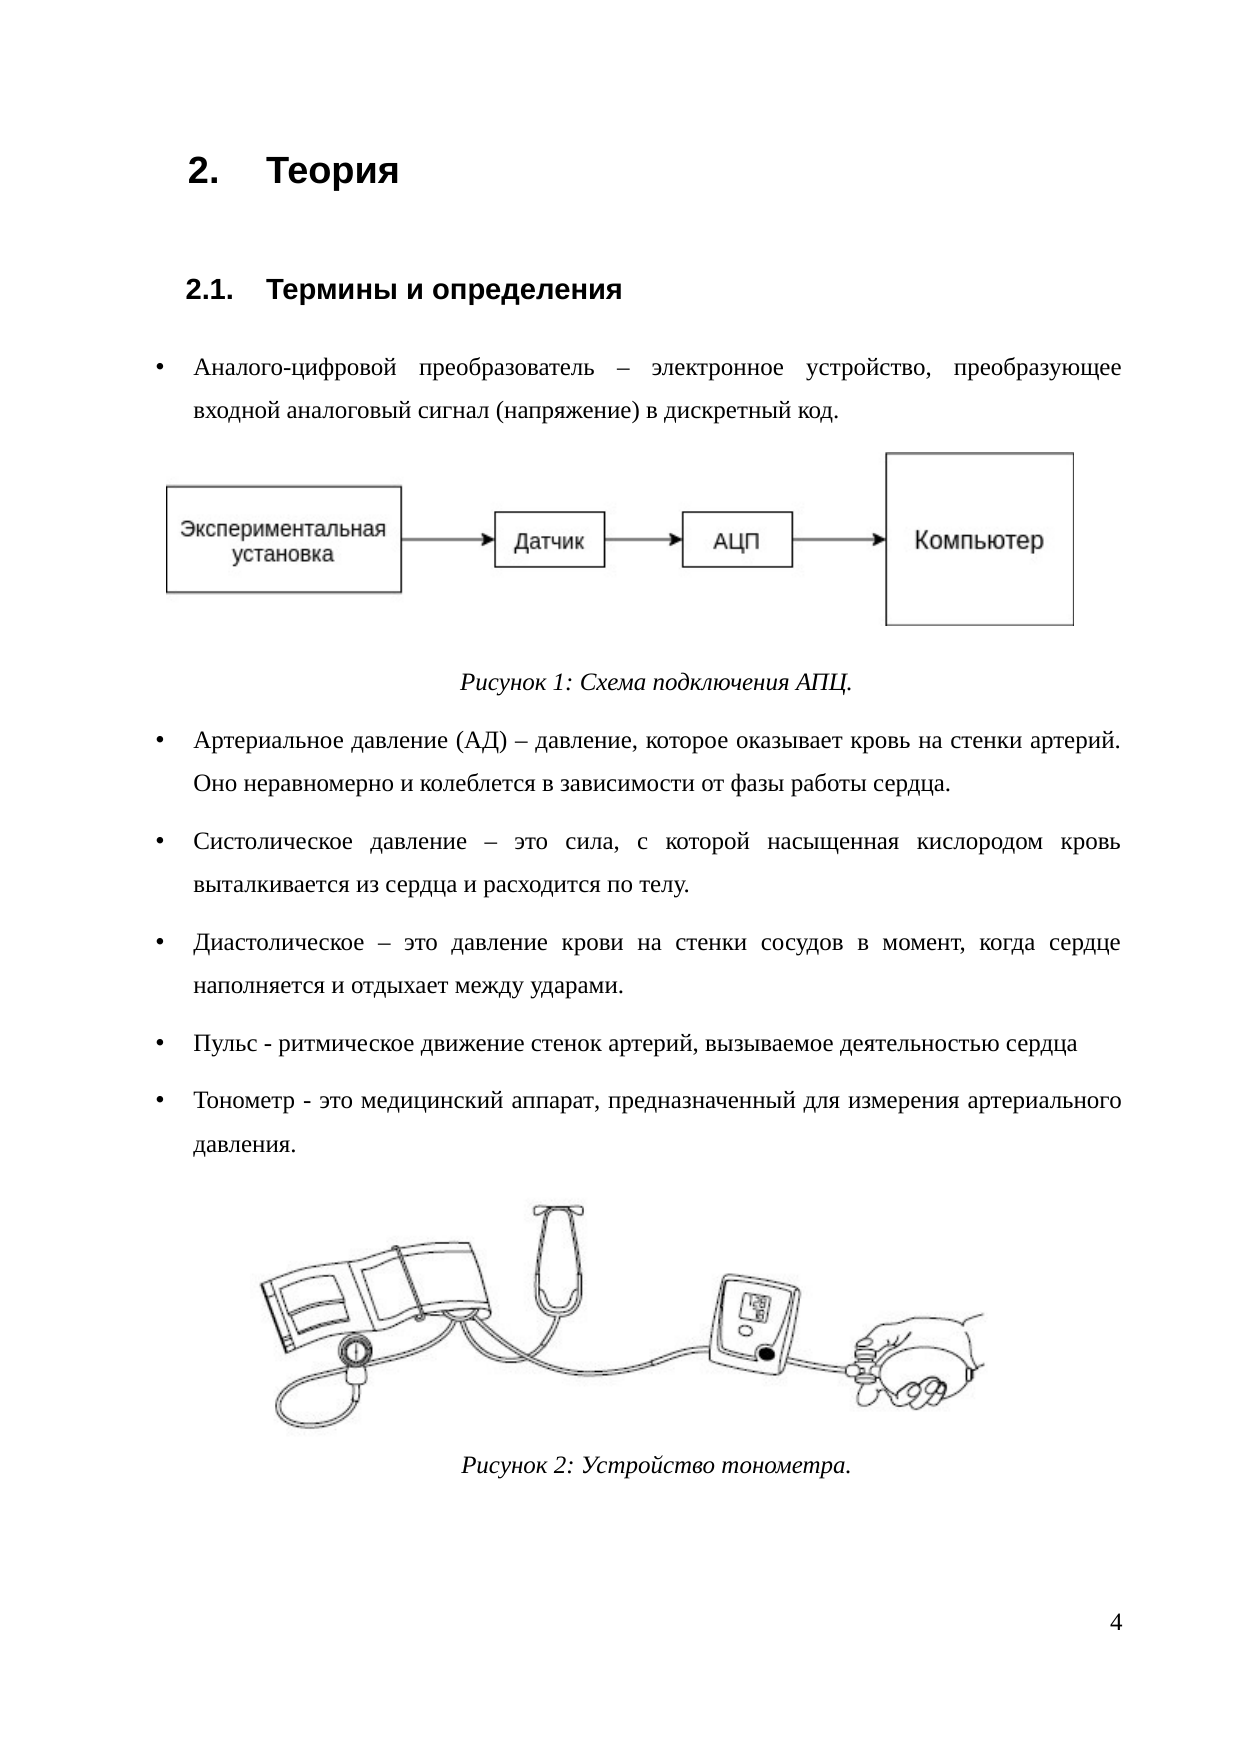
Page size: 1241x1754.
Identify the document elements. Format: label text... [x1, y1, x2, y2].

subtitle Термины и определения [118, 272, 1122, 306]
list Тонометр - это медицинский аппарат, предназначенный для измерения артериального давления. [156, 1086, 1122, 1157]
list Рисунок 1: Схема подключения АПЦ. [156, 667, 1122, 696]
list Аналого-цифровой преобразователь – электронное устройство, преобразующее входной аналоговый сигнал (напряжение) в дискретный код. [156, 352, 1122, 424]
list Диастолическое – это давление крови на стенки сосудов в момент, когда сердце наполняется и отдыхает между ударами. [156, 927, 1122, 999]
picture [166, 452, 1074, 626]
list Пульс - ритмическое движение стенок артерий, вызываемое деятельностью сердца [156, 1028, 1122, 1057]
picture [249, 1186, 991, 1451]
list Рисунок 2: Устройство тонометра. [156, 1228, 1122, 1479]
list Артериальное давление (АД) – давление, которое оказывает кровь на стенки артерий. Оно неравномерно и колеблется в зависимости от фазы работы сердца. [156, 725, 1122, 797]
subtitle Теория [118, 148, 1122, 191]
list Систолическое давление – это сила, с которой насыщенная кислородом кровь выталкивается из сердца и расходится по телу. [156, 826, 1122, 898]
